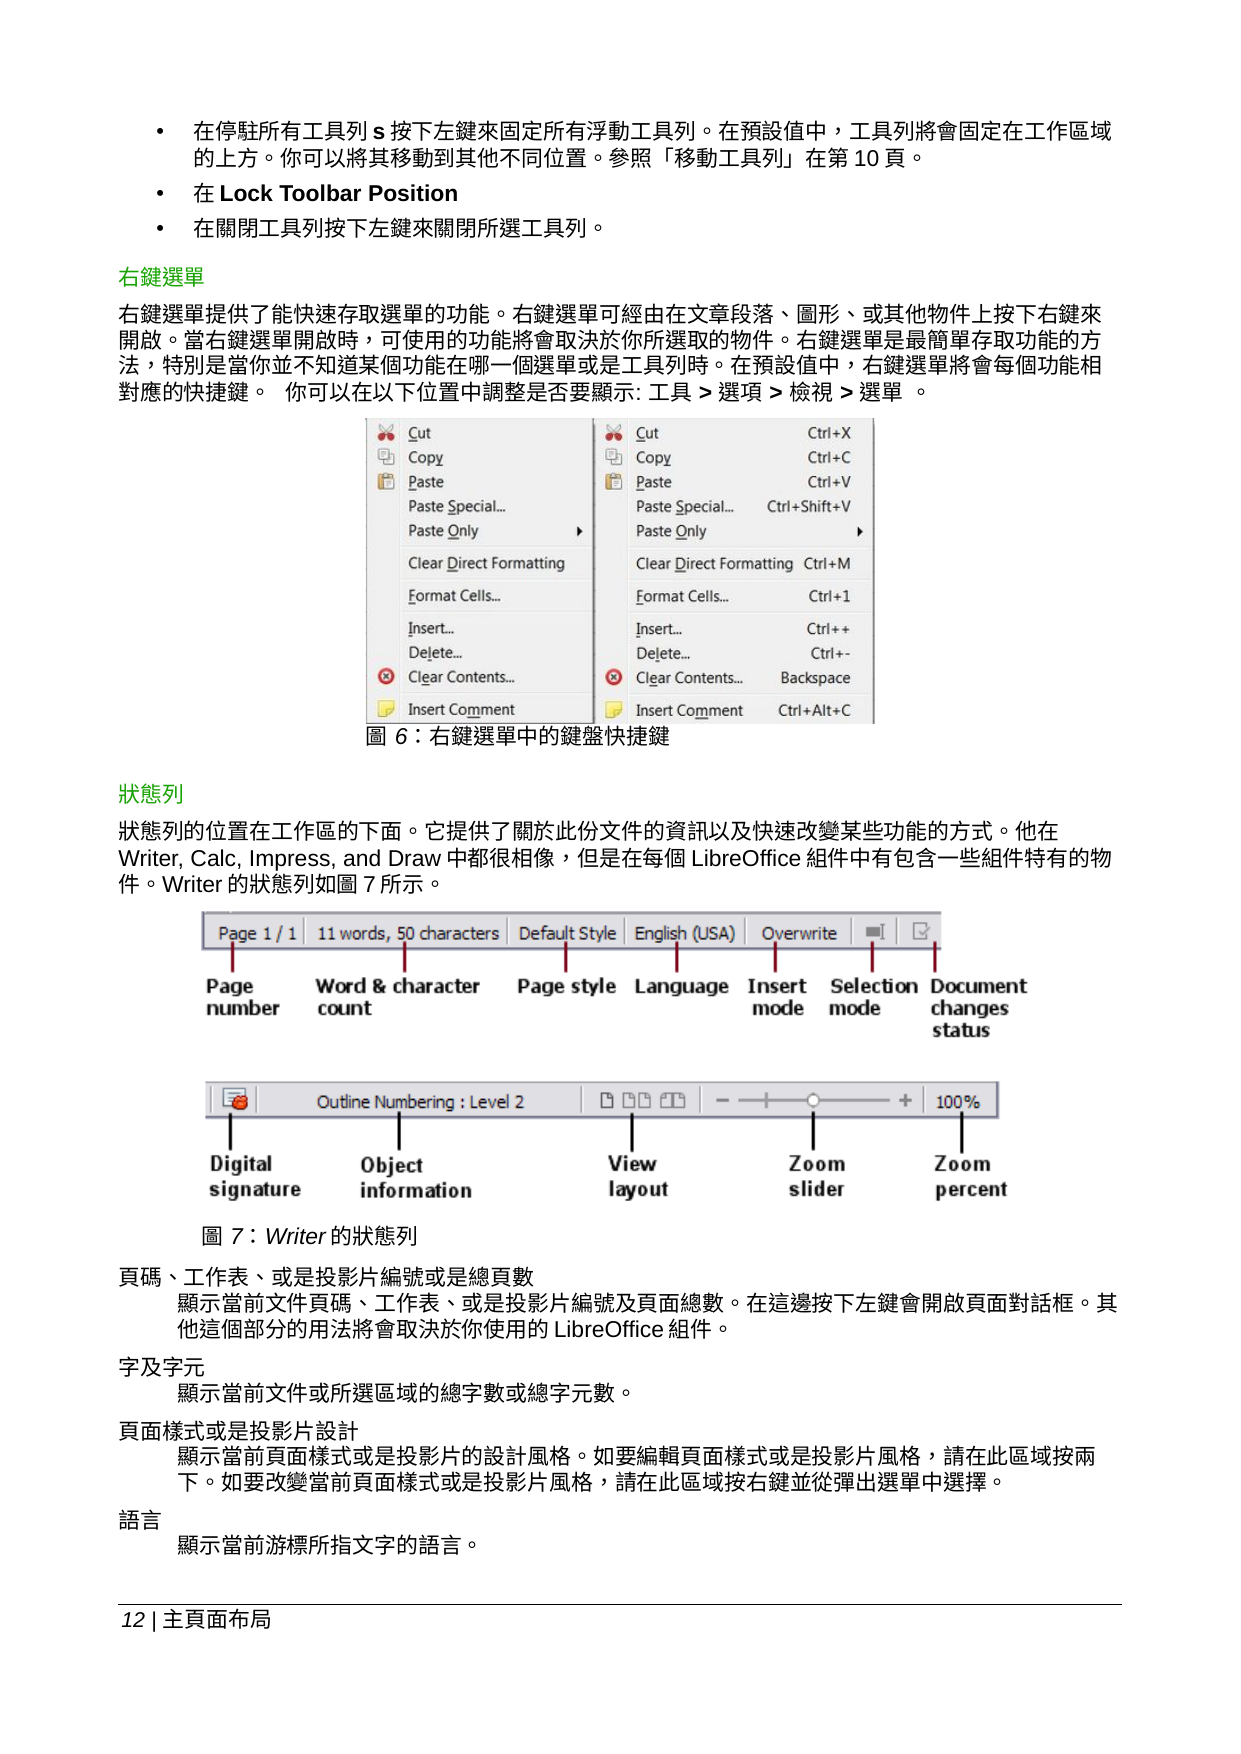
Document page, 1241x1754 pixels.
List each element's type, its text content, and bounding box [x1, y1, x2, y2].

text 頁面樣式或是投影片設計 [118, 1419, 1122, 1444]
text 字及字元 [118, 1355, 1122, 1381]
list 在停駐所有工具列s按下左鍵來固定所有浮動工具列。在預設值中，工具列將會固定在工作區域的上方。你可以將其移動到其他不同位置。參照「移動工具列」在第10頁。 [156, 118, 1122, 171]
text 頁碼、工作表、或是投影片編號或是總頁數 [118, 1265, 1122, 1291]
picture [365, 418, 875, 724]
text 顯示當前游標所指文字的語言。 [177, 1533, 1122, 1559]
text 顯示當前文件或所選區域的總字數或總字元數。 [177, 1381, 1122, 1406]
text 顯示當前頁面樣式或是投影片的設計風格。如要編輯頁面樣式或是投影片風格，請在此區域按兩下。如要改變當前頁面樣式或是投影片風格，請在此區域按右鍵並從彈出選單中選擇。 [177, 1444, 1122, 1496]
text 圖 6：右鍵選單中的鍵盤快捷鍵 [366, 724, 874, 750]
picture [201, 1077, 1023, 1223]
text 顯示當前文件頁碼、工作表、或是投影片編號及頁面總數。在這邊按下左鍵會開啟頁面對話框。其他這個部分的用法將會取決於你使用的LibreOffice組件。 [177, 1291, 1122, 1343]
picture [200, 910, 1040, 1064]
list 在關閉工具列按下左鍵來關閉所選工具列。 [156, 216, 1122, 241]
text 右鍵選單提供了能快速存取選單的功能。右鍵選單可經由在文章段落、圖形、或其他物件上按下右鍵來開啟。當右鍵選單開啟時，可使用的功能將會取決於你所選取的物件。右鍵選單是最簡單存取功能的方法，特別是當你並不知道某個功能在哪一個選單或是工具列時。在預設值中，右鍵選單將會每個功能相對應的快捷鍵。 你可以在以下位置中調整是否要顯示: 工具 > 選項 > 檢視 > 選單 。 [118, 302, 1122, 406]
subtitle 右鍵選單 [118, 265, 1122, 291]
text 圖 7：Writer的狀態列 [201, 1064, 1039, 1249]
subtitle 狀態列 [118, 782, 1122, 807]
text 語言 [118, 1508, 1122, 1533]
list 在Lock Toolbar Position [156, 180, 1122, 207]
text 狀態列的位置在工作區的下面。它提供了關於此份文件的資訊以及快速改變某些功能的方式。他在 Writer, Calc, Impress, and Draw中都很相像，但是在每個LibreOffice組件中有包含一些組件特有的物件。Writer的狀態列如圖7所示。 [118, 819, 1122, 898]
